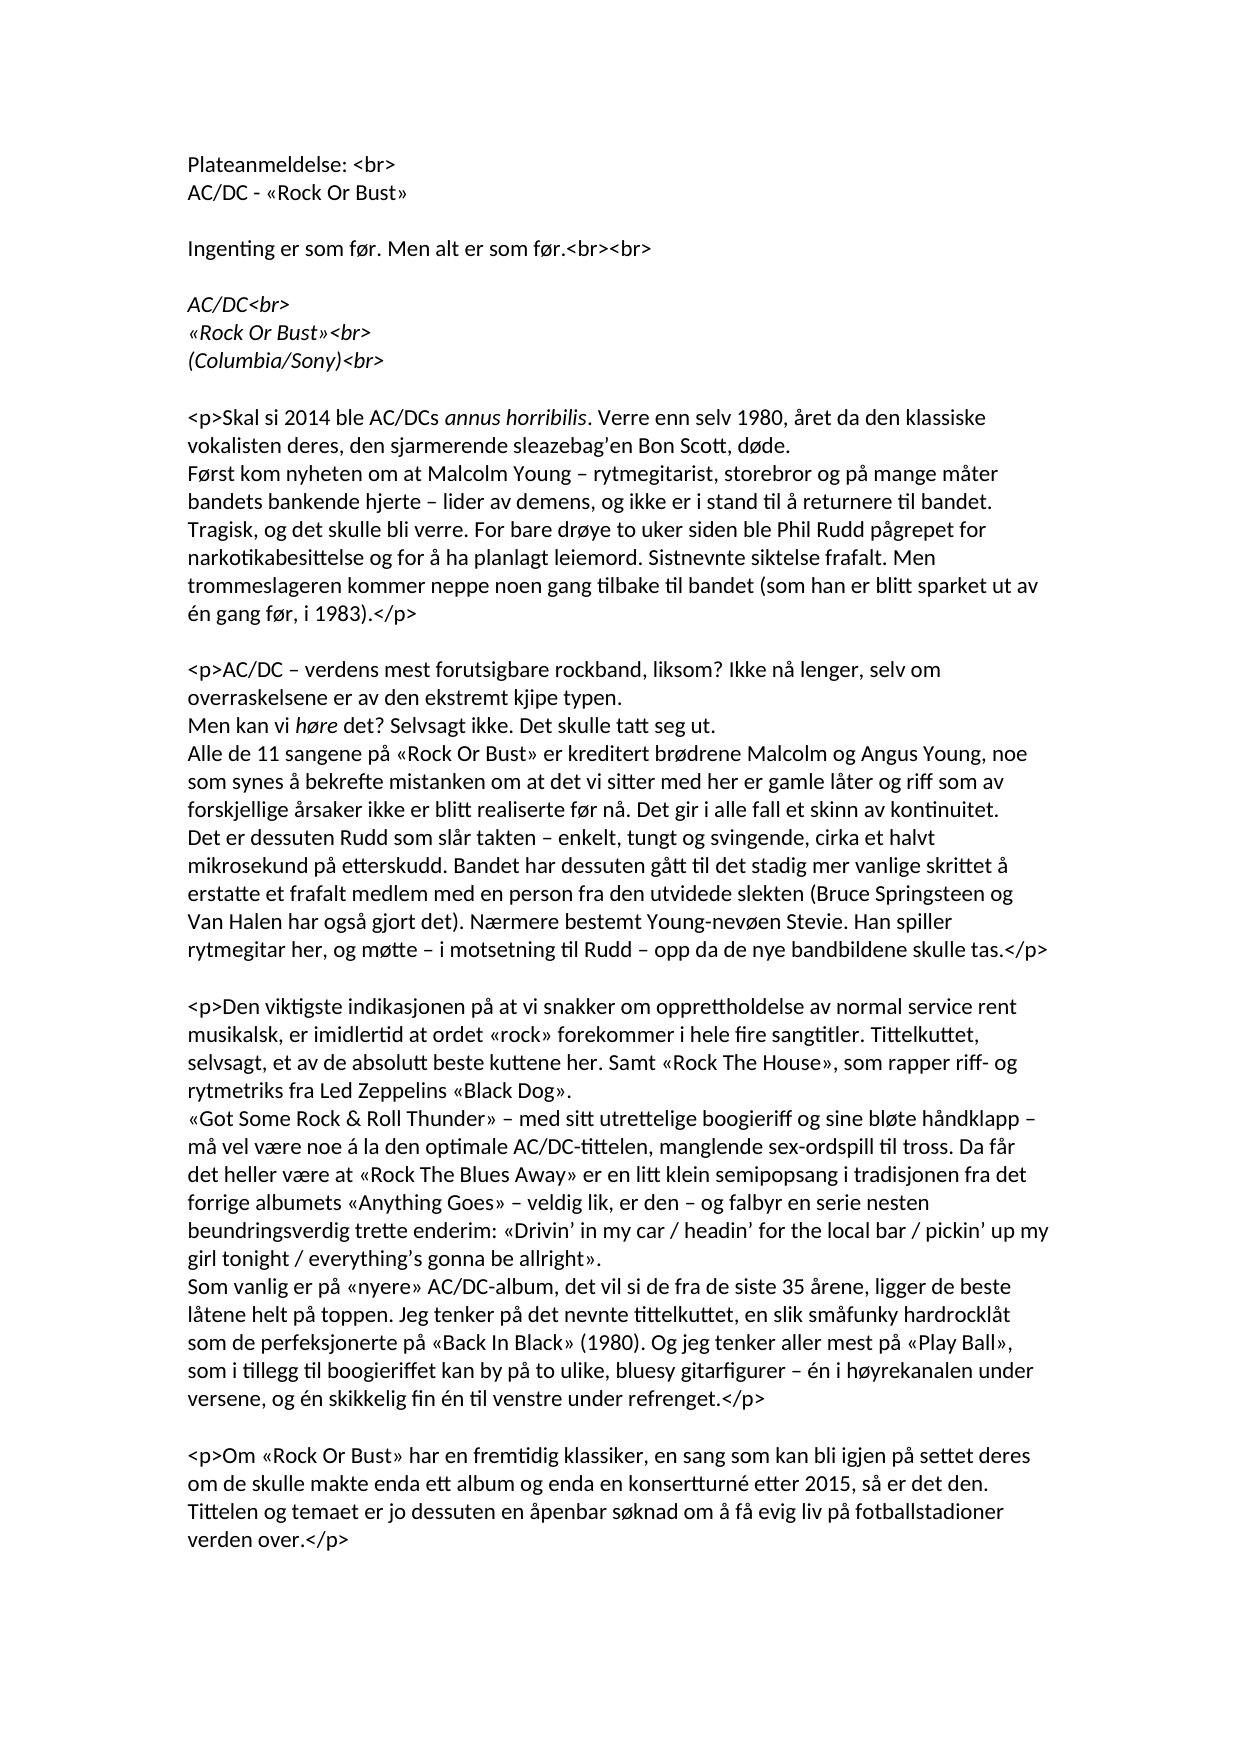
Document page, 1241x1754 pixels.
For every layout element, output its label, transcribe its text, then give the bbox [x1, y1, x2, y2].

text «Got Some Rock & Roll Thunder» – med sitt utrettelige boogieriff og sine bløte håndklapp – må vel være noe á la den optimale AC/DC-tittelen, manglende sex-ordspill til tross. Da får det heller være at «Rock The Blues Away» er en litt klein semipopsang i tradisjonen fra det forrige albumets «Anything Goes» – veldig lik, er den – og falbyr en serie nesten beundringsverdig trette enderim: «Drivin’ in my car / headin’ for the local bar / pickin’ up my girl tonight / everything’s gonna be allright». [187, 1104, 1053, 1272]
text ﻿<p>AC/DC – verdens mest forutsigbare rockband, liksom? Ikke nå lenger, selv om overraskelsene er av den ekstremt kjipe typen. [187, 655, 1053, 711]
text Det er dessuten Rudd som slår takten – enkelt, tungt og svingende, cirka et halvt mikrosekund på etterskudd. Bandet har dessuten gått til det stadig mer vanlige skrittet å erstatte et frafalt medlem med en person fra den utvidede slekten (Bruce Springsteen og Van Halen har også gjort det). Nærmere bestemt Young-nevøen Stevie. Han spiller rytmegitar her, og møtte – i motsetning til Rudd – opp da de nye bandbildene skulle tas.</p> [187, 823, 1053, 963]
text (Columbia/Sony)<br> [187, 346, 1053, 374]
text <p>Om «Rock Or Bust» har en fremtidig klassiker, en sang som kan bli igjen på settet deres om de skulle makte enda ett album og enda en konsertturné etter 2015, så er det den. Tittelen og temaet er jo dessuten en åpenbar søknad om å få evig liv på fotballstadioner verden over.</p> [187, 1441, 1053, 1553]
text Plateanmeldelse: <br> [187, 150, 1053, 178]
text «Rock Or Bust»<br> [187, 318, 1053, 346]
text Som vanlig er på «nyere» AC/DC-album, det vil si de fra de siste 35 årene, ligger de beste låtene helt på toppen. Jeg tenker på det nevnte tittelkuttet, en slik småfunky hardrocklåt som de perfeksjonerte på «Back In Black» (1980). Og jeg tenker aller mest på «Play Ball», som i tillegg til boogieriffet kan by på to ulike, bluesy gitarfigurer – én i høyrekanalen under versene, og én skikkelig fin én til venstre under refrenget.</p> [187, 1272, 1053, 1412]
text AC/DC<br> [187, 290, 1053, 318]
text Ingenting er som før. Men alt er som før.<br><br> [187, 234, 1053, 262]
text <p>Skal si 2014 ble AC/DCs annus horribilis. Verre enn selv 1980, året da den klassiske vokalisten deres, den sjarmerende sleazebag’en Bon Scott, døde. [187, 403, 1053, 459]
text Men kan vi høre det? Selvsagt ikke. Det skulle tatt seg ut. [187, 711, 1053, 739]
text <p>Den viktigste indikasjonen på at vi snakker om opprettholdelse av normal service rent musikalsk, er imidlertid at ordet «rock» forekommer i hele fire sangtitler. Tittelkuttet, selvsagt, et av de absolutt beste kuttene her. Samt «Rock The House», som rapper riff- og rytmetriks fra Led Zeppelins «Black Dog». [187, 992, 1053, 1104]
text Tragisk, og det skulle bli verre. For bare drøye to uker siden ble Phil Rudd pågrepet for narkotikabesittelse og for å ha planlagt leiemord. Sistnevnte siktelse frafalt. Men trommeslageren kommer neppe noen gang tilbake til bandet (som han er blitt sparket ut av én gang før, i 1983).</p> [187, 515, 1053, 627]
text AC/DC - «Rock Or Bust» [187, 178, 1053, 206]
text Først kom nyheten om at Malcolm Young – rytmegitarist, storebror og på mange måter bandets bankende hjerte – lider av demens, og ikke er i stand til å returnere til bandet. [187, 459, 1053, 515]
text Alle de 11 sangene på «Rock Or Bust» er kreditert brødrene Malcolm og Angus Young, noe som synes å bekrefte mistanken om at det vi sitter med her er gamle låter og riff som av forskjellige årsaker ikke er blitt realiserte før nå. Det gir i alle fall et skinn av kontinuitet. [187, 739, 1053, 823]
